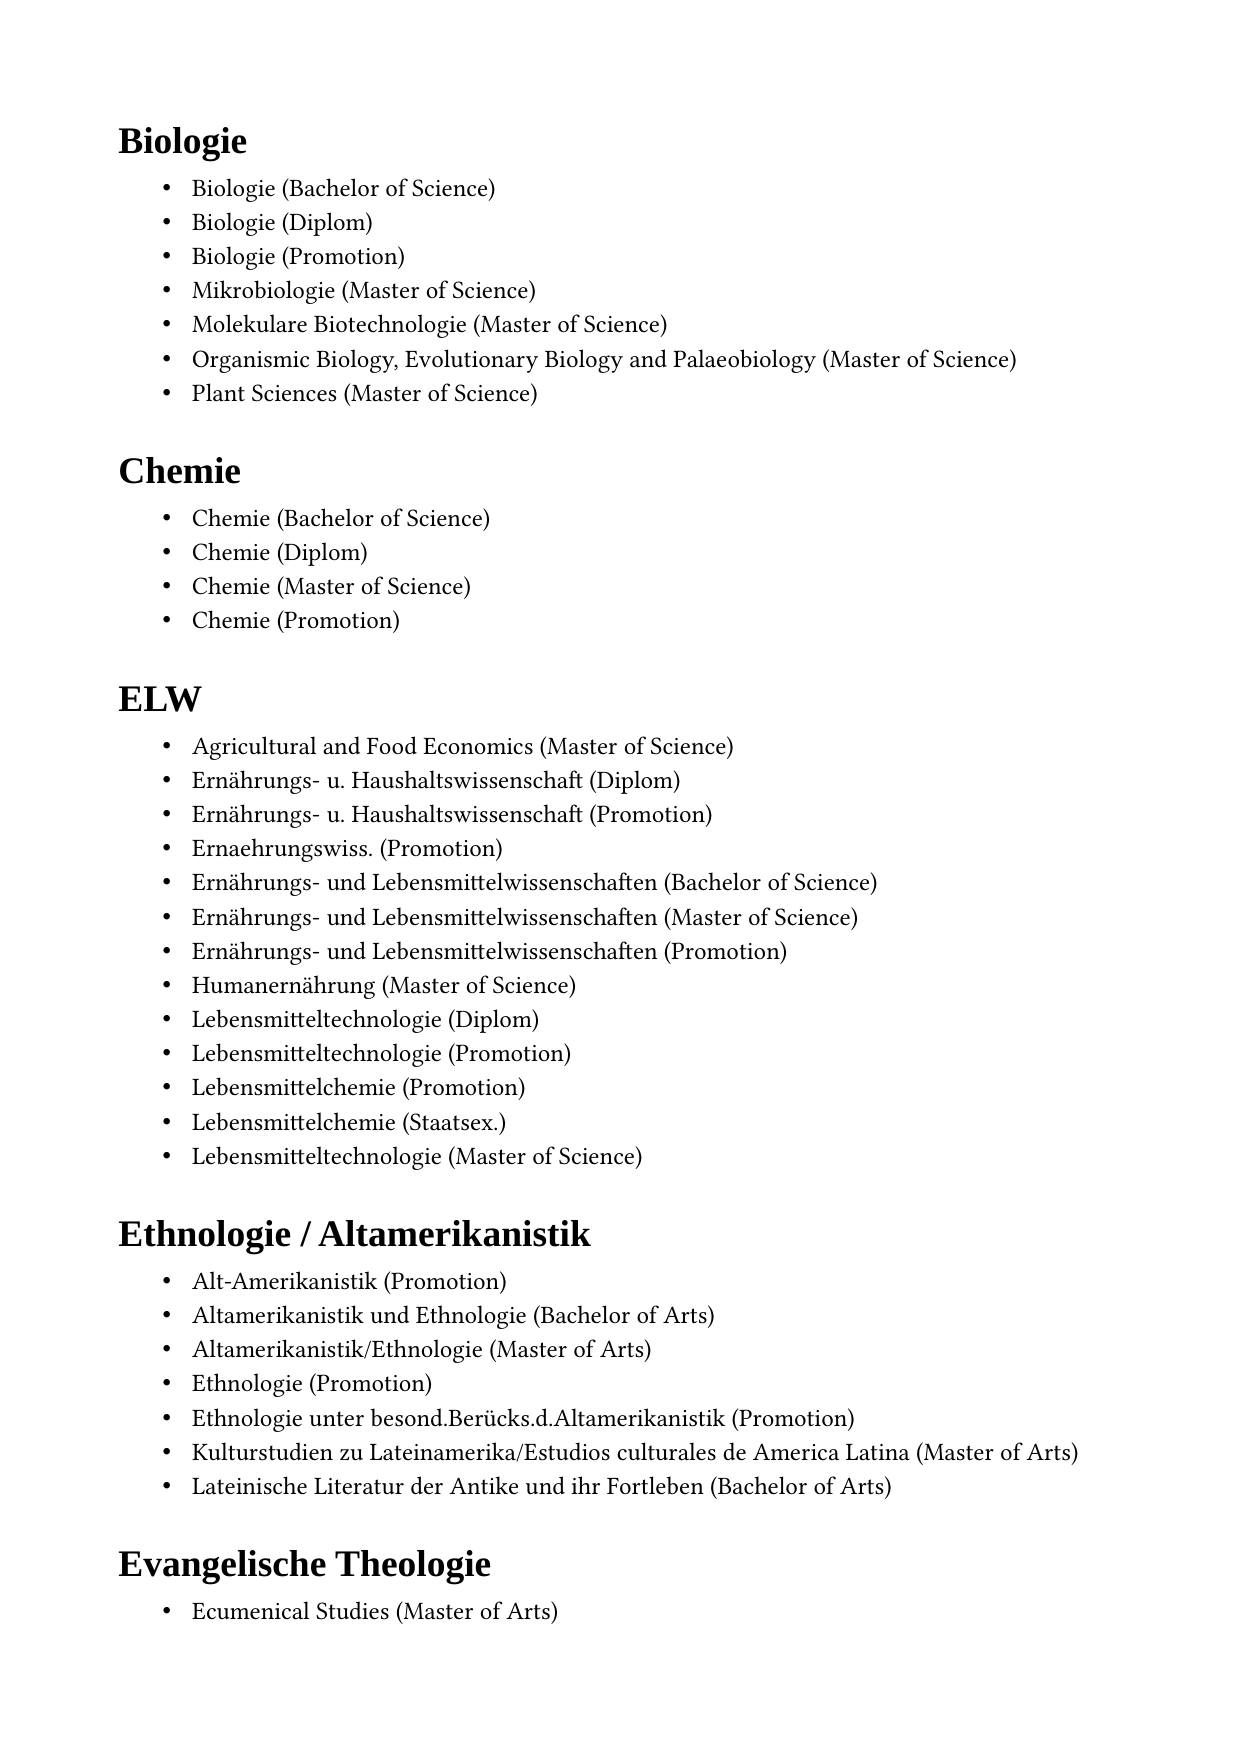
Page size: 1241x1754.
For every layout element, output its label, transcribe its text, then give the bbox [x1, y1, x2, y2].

list Lebensmitteltechnologie (Diplom) [162, 1005, 1122, 1033]
list Humanernährung (Master of Science) [162, 971, 1122, 999]
list Chemie (Bachelor of Science) [162, 504, 1122, 532]
subtitle ELW [118, 676, 1122, 719]
list Biologie (Promotion) [162, 242, 1122, 271]
list Chemie (Diplom) [162, 538, 1122, 567]
list Agricultural and Food Economics (Master of Science) [162, 732, 1122, 760]
list Plant Sciences (Master of Science) [162, 379, 1122, 407]
subtitle Chemie [118, 448, 1122, 491]
list Ernährungs- u. Haushaltswissenschaft (Promotion) [162, 800, 1122, 828]
list Alt-Amerikanistik (Promotion) [162, 1267, 1122, 1295]
list Lebensmitteltechnologie (Promotion) [162, 1039, 1122, 1068]
list Chemie (Master of Science) [162, 572, 1122, 601]
list Ernaehrungswiss. (Promotion) [162, 834, 1122, 863]
list Biologie (Diplom) [162, 208, 1122, 236]
list Molekulare Biotechnologie (Master of Science) [162, 310, 1122, 339]
list Organismic Biology, Evolutionary Biology and Palaeobiology (Master of Science) [162, 344, 1122, 373]
list Ernährungs- u. Haushaltswissenschaft (Diplom) [162, 766, 1122, 794]
list Chemie (Promotion) [162, 606, 1122, 635]
list Ethnologie (Promotion) [162, 1369, 1122, 1398]
list Altamerikanistik und Ethnologie (Bachelor of Arts) [162, 1301, 1122, 1329]
subtitle Ethnologie / Altamerikanistik [118, 1211, 1122, 1254]
list Biologie (Bachelor of Science) [162, 174, 1122, 202]
list Ernährungs- und Lebensmittelwissenschaften (Promotion) [162, 937, 1122, 965]
list Lateinische Literatur der Antike und ihr Fortleben (Bachelor of Arts) [162, 1472, 1122, 1500]
list Altamerikanistik/Ethnologie (Master of Arts) [162, 1335, 1122, 1364]
list Lebensmittelchemie (Promotion) [162, 1073, 1122, 1102]
list Mikrobiologie (Master of Science) [162, 276, 1122, 305]
list Ecumenical Studies (Master of Arts) [162, 1597, 1122, 1626]
list Lebensmittelchemie (Staatsex.) [162, 1107, 1122, 1136]
list Ernährungs- und Lebensmittelwissenschaften (Master of Science) [162, 902, 1122, 931]
list Lebensmitteltechnologie (Master of Science) [162, 1142, 1122, 1170]
list Kulturstudien zu Lateinamerika/Estudios culturales de America Latina (Master of Arts) [162, 1438, 1122, 1466]
list Ethnologie unter besond.Berücks.d.Altamerikanistik (Promotion) [162, 1403, 1122, 1432]
subtitle Evangelische Theologie [118, 1541, 1122, 1584]
subtitle Biologie [118, 118, 1122, 161]
list Ernährungs- und Lebensmittelwissenschaften (Bachelor of Science) [162, 868, 1122, 897]
